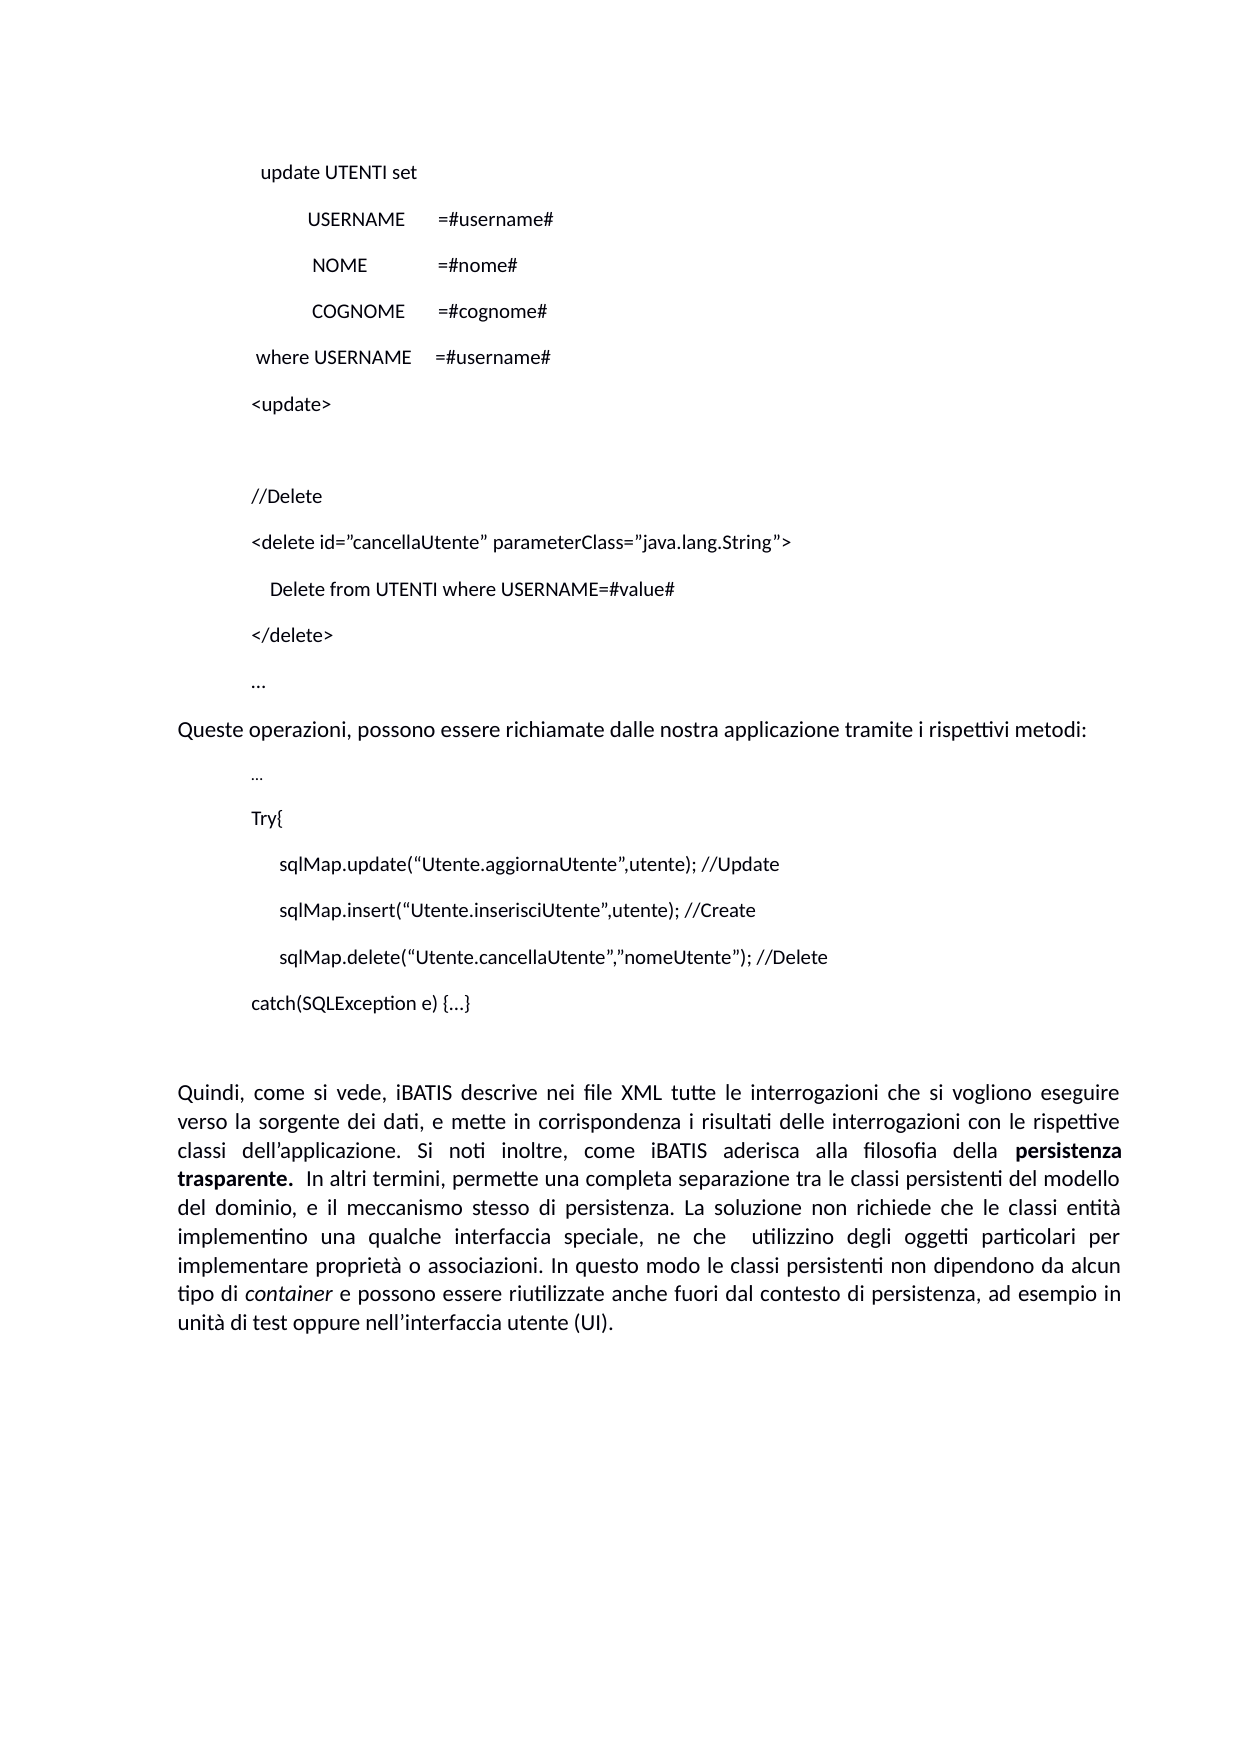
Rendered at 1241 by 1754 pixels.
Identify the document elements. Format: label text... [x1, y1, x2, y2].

text <delete id=”cancellaUtente” parameterClass=”java.lang.String”> [251, 529, 1122, 555]
text … [251, 764, 1122, 784]
text COGNOME =#cognome# [251, 298, 1122, 324]
text … [251, 668, 1122, 694]
text where USERNAME =#username# [251, 344, 1122, 370]
text Queste operazioni, possono essere richiamate dalle nostra applicazione tramite i rispettivi metodi: [177, 714, 1122, 743]
text NOME =#nome# [251, 252, 1122, 277]
text <update> [251, 391, 1122, 416]
text catch(SQLException e) {…} [251, 990, 1122, 1016]
text update UTENTI set [251, 159, 1122, 185]
text //Delete [251, 483, 1122, 509]
text Quindi, come si vede, iBATIS descrive nei file XML tutte le interrogazioni che si vogliono eseguire verso la sorgente dei dati, e mette in corrispondenza i risultati delle interrogazioni con le rispettive classi dell’applicazione. Si noti inoltre, come iBATIS aderisca alla filosofia della persistenza trasparente. In altri termini, permette una completa separazione tra le classi persistenti del modello del dominio, e il meccanismo stesso di persistenza. La soluzione non richiede che le classi entità implementino una qualche interfaccia speciale, ne che utilizzino degli oggetti particolari per implementare proprietà o associazioni. In questo modo le classi persistenti non dipendono da alcun tipo di container e possono essere riutilizzate anche fuori dal contesto di persistenza, ad esempio in unità di test oppure nell’interfaccia utente (UI). [177, 1078, 1122, 1336]
text Delete from UTENTI where USERNAME=#value# [251, 576, 1122, 601]
text Try{ [251, 805, 1122, 831]
text sqlMap.insert(“Utente.inserisciUtente”,utente); //Create [251, 898, 1122, 923]
text sqlMap.update(“Utente.aggiornaUtente”,utente); //Update [251, 851, 1122, 877]
text USERNAME =#username# [251, 206, 1122, 231]
text sqlMap.delete(“Utente.cancellaUtente”,”nomeUtente”); //Delete [251, 944, 1122, 969]
text </delete> [251, 622, 1122, 647]
